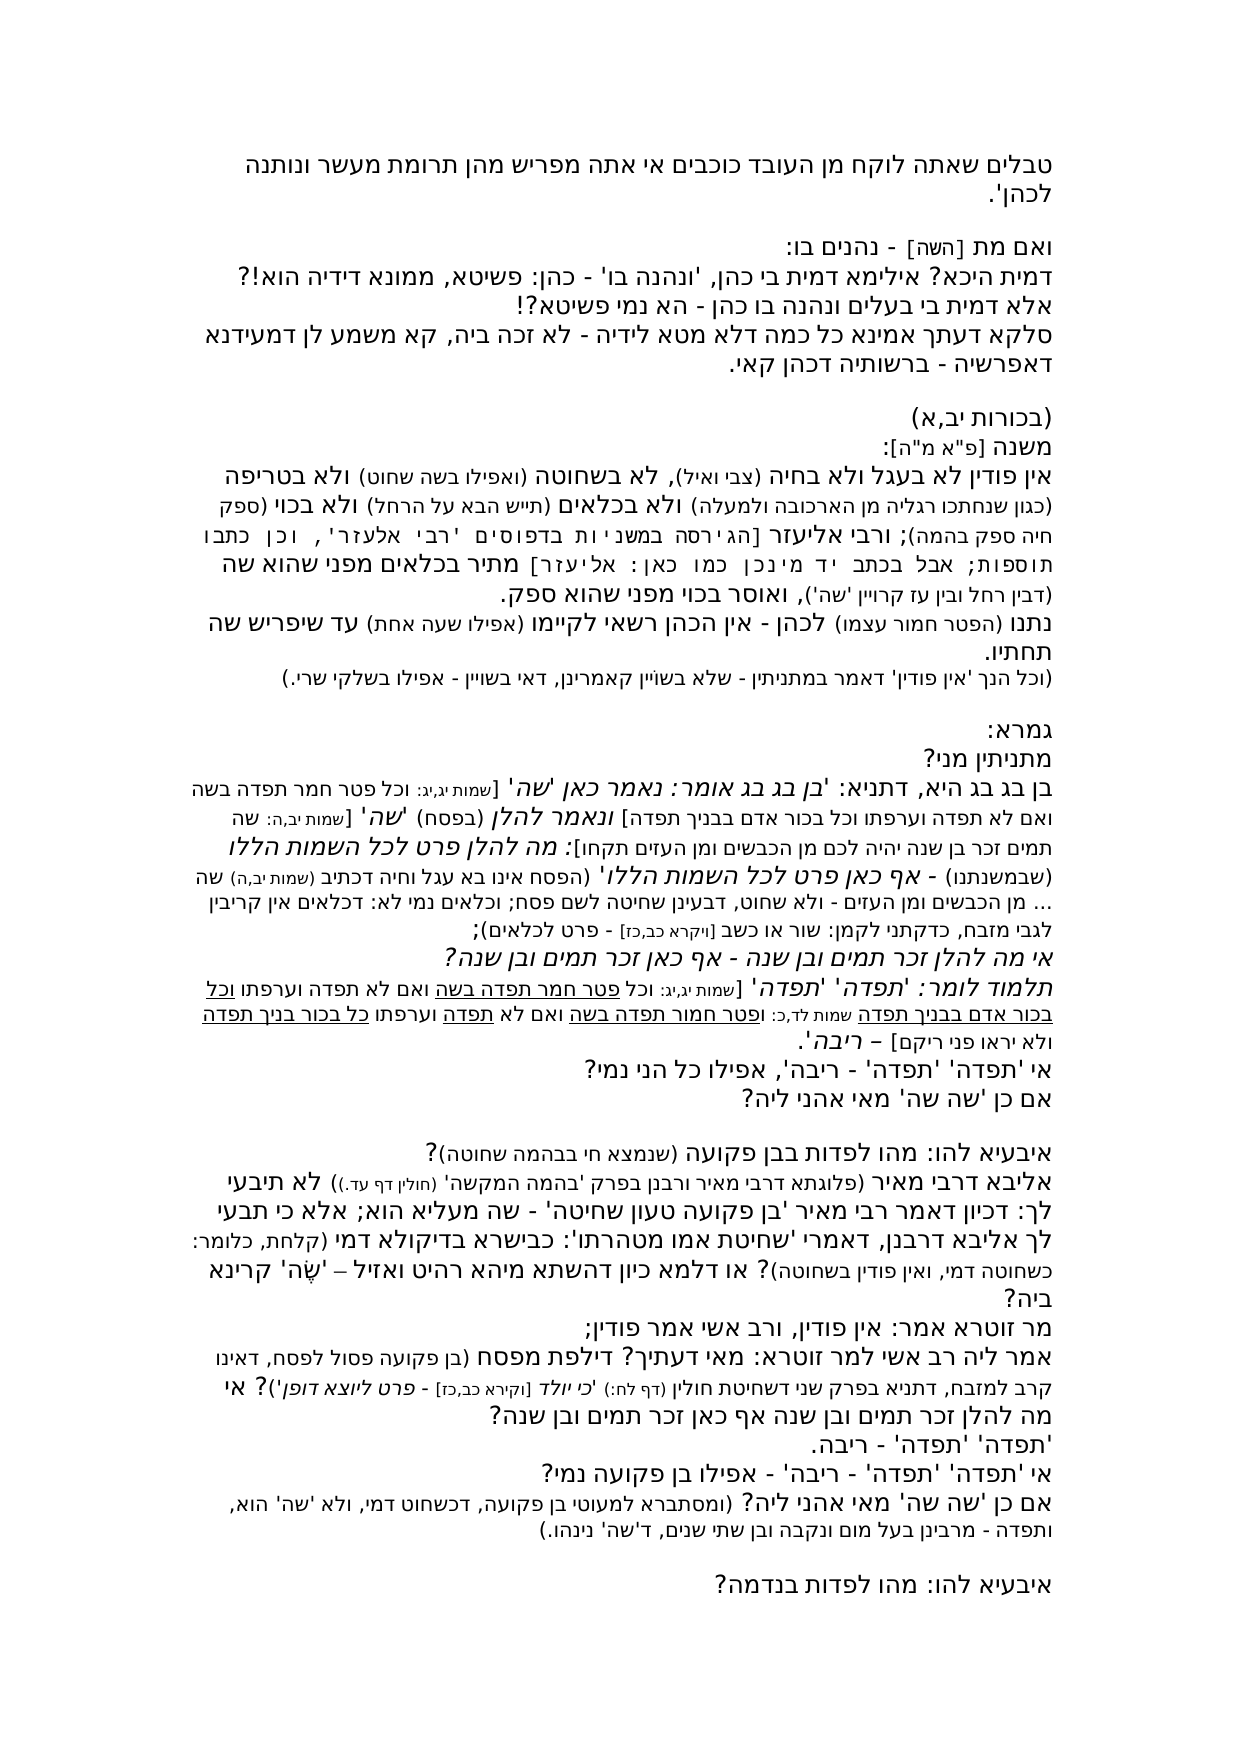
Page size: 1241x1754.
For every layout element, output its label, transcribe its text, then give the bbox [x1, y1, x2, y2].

text אם כן 'שה שה' מאי אהני ליה? (ומסתברא למעוטי בן פקועה, דכשחוט דמי, ולא 'שה' הוא, ותפדה - מרבינן בעל מום ונקבה ובן שתי שנים, ד'שה' נינהו.) [187, 1488, 1053, 1542]
text אין פודין לא בעגל ולא בחיה (צבי ואיל), לא בשחוטה (ואפילו בשה שחוט) ולא בטריפה (כגון שנחתכו רגליה מן הארכובה ולמעלה) ולא בכלאים (תייש הבא על הרחל) ולא בכוי (ספק חיה ספק בהמה); ורבי אליעזר [הגירסה במשניות בדפוסים 'רבי אלעזר', וכן כתבו תוספות; אבל בכתב יד מינכן כמו כאן: אליעזר] מתיר בכלאים מפני שהוא שה (דבין רחל ובין עז קרויין 'שה'), ואוסר בכוי מפני שהוא ספק. [187, 461, 1053, 608]
text אם כן 'שה שה' מאי אהני ליה? [187, 1085, 1053, 1114]
text ואם מת [השה] - נהנים בו: [187, 232, 1053, 262]
text תלמוד לומר: 'תפדה' 'תפדה' [שמות יג,יג: וכל פטר חמר תפדה בשה ואם לא תפדה וערפתו וכל בכור אדם בבניך תפדה שמות לד,כ: ופטר חמור תפדה בשה ואם לא תפדה וערפתו כל בכור בניך תפדה ולא יראו פני ריקם] – ריבה'. [187, 973, 1053, 1056]
text נתנו (הפטר חמור עצמו) לכהן - אין הכהן רשאי לקיימו (אפילו שעה אחת) עד שיפריש שה תחתיו. [187, 608, 1053, 666]
text משנה [פ"א מ"ה]: [187, 432, 1053, 461]
text אמר ליה רב אשי למר זוטרא: מאי דעתיך? דילפת מפסח (בן פקועה פסול לפסח, דאינו קרב למזבח, דתניא בפרק שני דשחיטת חולין (דף לח:) 'כי יולד [וקירא כב,כז] - פרט ליוצא דופן')? אי מה להלן זכר תמים ובן שנה אף כאן זכר תמים ובן שנה? [187, 1342, 1053, 1430]
text איבעיא להו: מהו לפדות בנדמה? [187, 1571, 1053, 1600]
text אליבא דרבי מאיר (פלוגתא דרבי מאיר ורבנן בפרק 'בהמה המקשה' (חולין דף עד.)) לא תיבעי לך: דכיון דאמר רבי מאיר 'בן פקועה טעון שחיטה' - שה מעליא הוא; אלא כי תבעי לך אליבא דרבנן, דאמרי 'שחיטת אמו מטהרתו': כבישרא בדיקולא דמי (קלחת, כלומר: כשחוטה דמי, ואין פודין בשחוטה)? או דלמא כיון דהשתא מיהא רהיט ואזיל – 'שֶׂה' קרינא ביה? [187, 1167, 1053, 1313]
text (וכל הנך 'אין פודין' דאמר במתניתין - שלא בשוֹיין קאמרינן, דאי בשויין - אפילו בשלקי שרי.) [187, 666, 1053, 691]
text טבלים שאתה לוקח מן העובד כוכבים אי אתה מפריש מהן תרומת מעשר ונותנה לכהן'. [187, 150, 1053, 208]
text (בכורות יב,א) [187, 403, 1053, 432]
text אי 'תפדה' 'תפדה' - ריבה' - אפילו בן פקועה נמי? [187, 1459, 1053, 1488]
text מתניתין מני? [187, 744, 1053, 773]
text סלקא דעתך אמינא כל כמה דלא מטא לידיה - לא זכה ביה, קא משמע לן דמעידנא דאפרשיה - ברשותיה דכהן קאי. [187, 320, 1053, 379]
text דמית היכא? אילימא דמית בי כהן, 'ונהנה בו' - כהן: פשיטא, ממונא דידיה הוא!? אלא דמית בי בעלים ונהנה בו כהן - הא נמי פשיטא?! [187, 262, 1053, 320]
text בן בג בג היא, דתניא: 'בן בג בג אומר: נאמר כאן 'שה' [שמות יג,יג: וכל פטר חמר תפדה בשה ואם לא תפדה וערפתו וכל בכור אדם בבניך תפדה] ונאמר להלן (בפסח) 'שה' [שמות יב,ה: שה תמים זכר בן שנה יהיה לכם מן הכבשים ומן העזים תקחו]: מה להלן פרט לכל השמות הללו (שבמשנתנו) - אף כאן פרט לכל השמות הללו' (הפסח אינו בא עגל וחיה דכתיב (שמות יב,ה) שה ... מן הכבשים ומן העזים - ולא שחוט, דבעינן שחיטה לשם פסח; וכלאים נמי לא: דכלאים אין קריבין לגבי מזבח, כדקתני לקמן: שור או כשב [ויקרא כב,כז] - פרט לכלאים); [187, 773, 1053, 944]
text מר זוטרא אמר: אין פודין, ורב אשי אמר פודין; [187, 1313, 1053, 1342]
text 'תפדה' 'תפדה' - ריבה. [187, 1430, 1053, 1459]
text איבעיא להו: מהו לפדות בבן פקועה (שנמצא חי בבהמה שחוטה)? [187, 1138, 1053, 1167]
text גמרא: [187, 715, 1053, 744]
text אי מה להלן זכר תמים ובן שנה - אף כאן זכר תמים ובן שנה? [187, 944, 1053, 973]
text אי 'תפדה' 'תפדה' - ריבה', אפילו כל הני נמי? [187, 1056, 1053, 1085]
